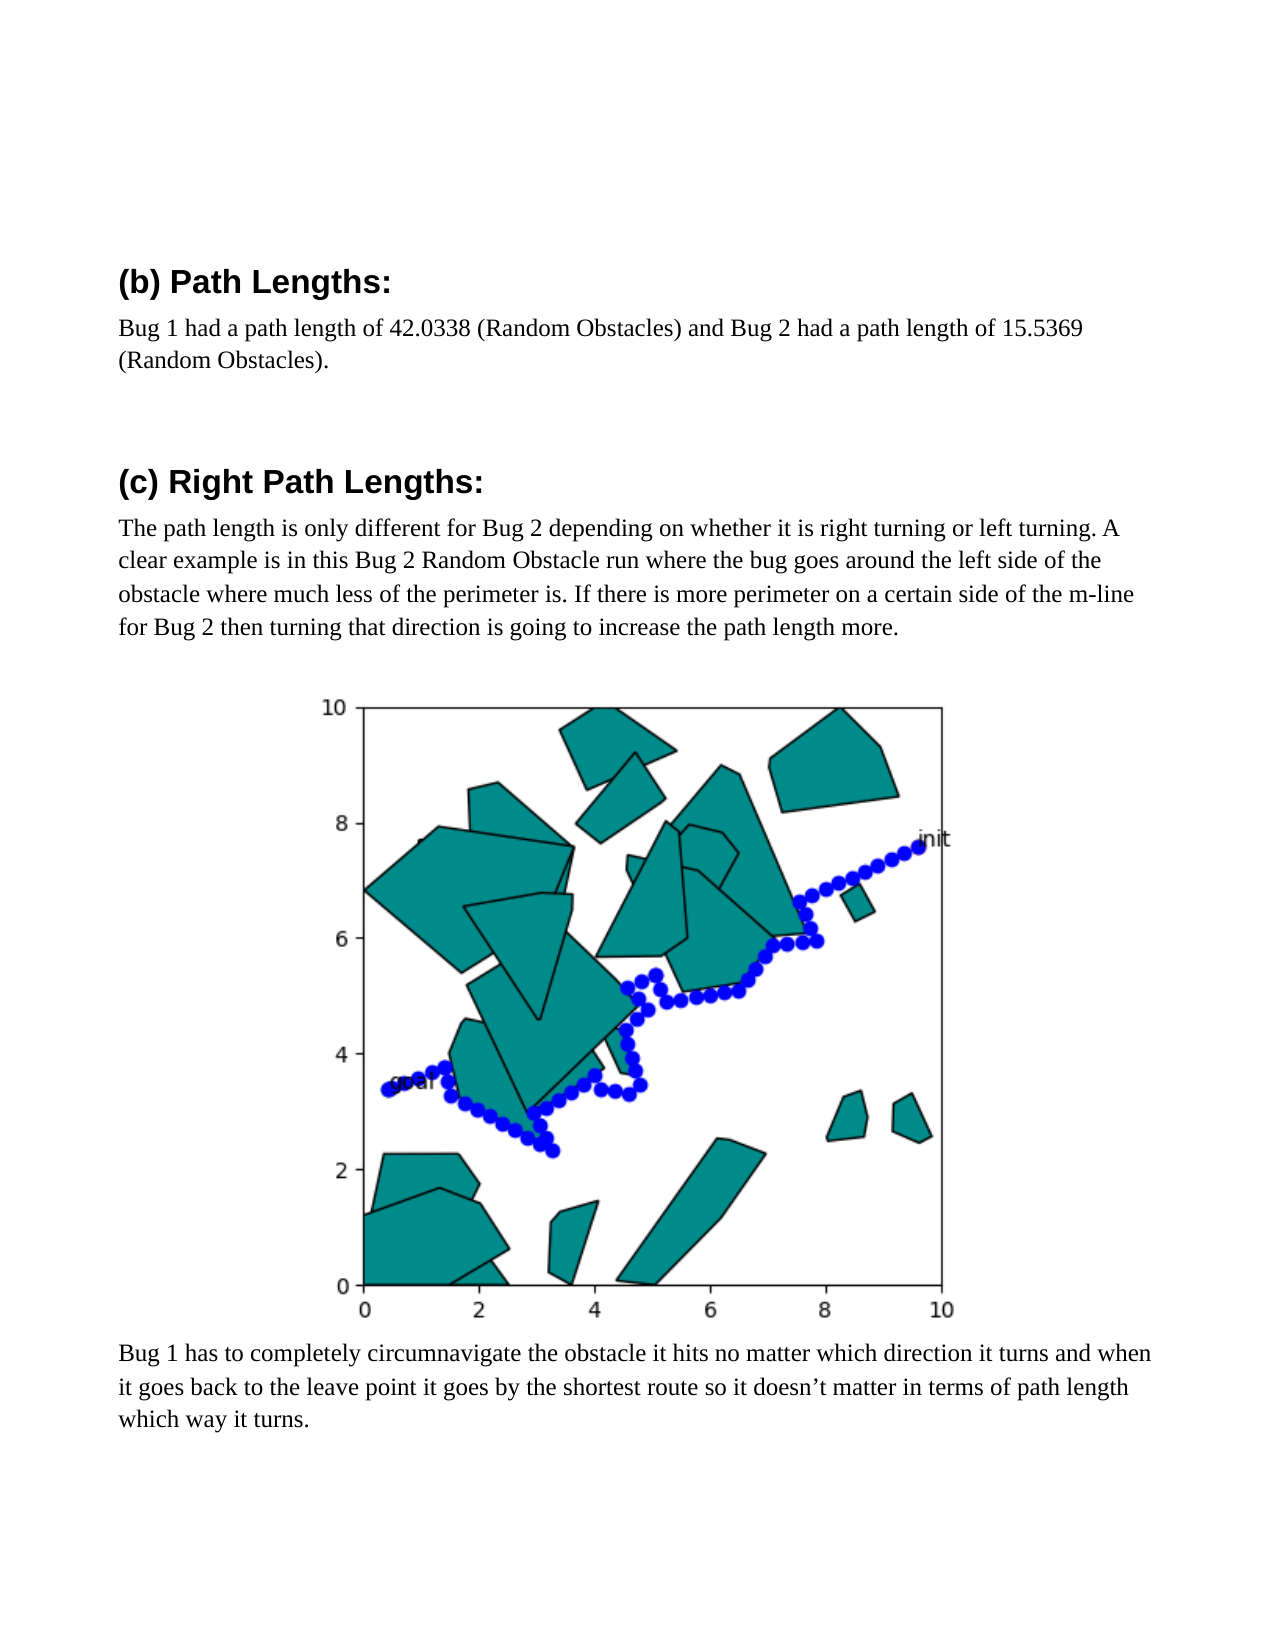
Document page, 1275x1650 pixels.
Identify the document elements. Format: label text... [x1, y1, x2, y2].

text Bug 1 has to completely circumnavigate the obstacle it hits no matter which direction it turns and when it goes back to the leave point it goes by the shortest route so it doesn’t matter in terms of path length which way it turns. [118, 659, 1157, 1433]
subtitle (c) Right Path Lengths: [118, 462, 1157, 500]
text The path length is only different for Bug 2 depending on whether it is right turning or left turning. A clear example is in this Bug 2 Random Obstacle run where the bug goes around the left side of the obstacle where much less of the perimeter is. If there is more perimeter on a certain side of the m-line for Bug 2 then turning that direction is going to increase the path length more. [118, 513, 1157, 640]
text Bug 1 had a path length of 42.0338 (Random Obstacles) and Bug 2 had a path length of 15.5369 (Random Obstacles). [118, 313, 1157, 374]
subtitle (b) Path Lengths: [118, 262, 1157, 300]
picture [221, 659, 1054, 1335]
